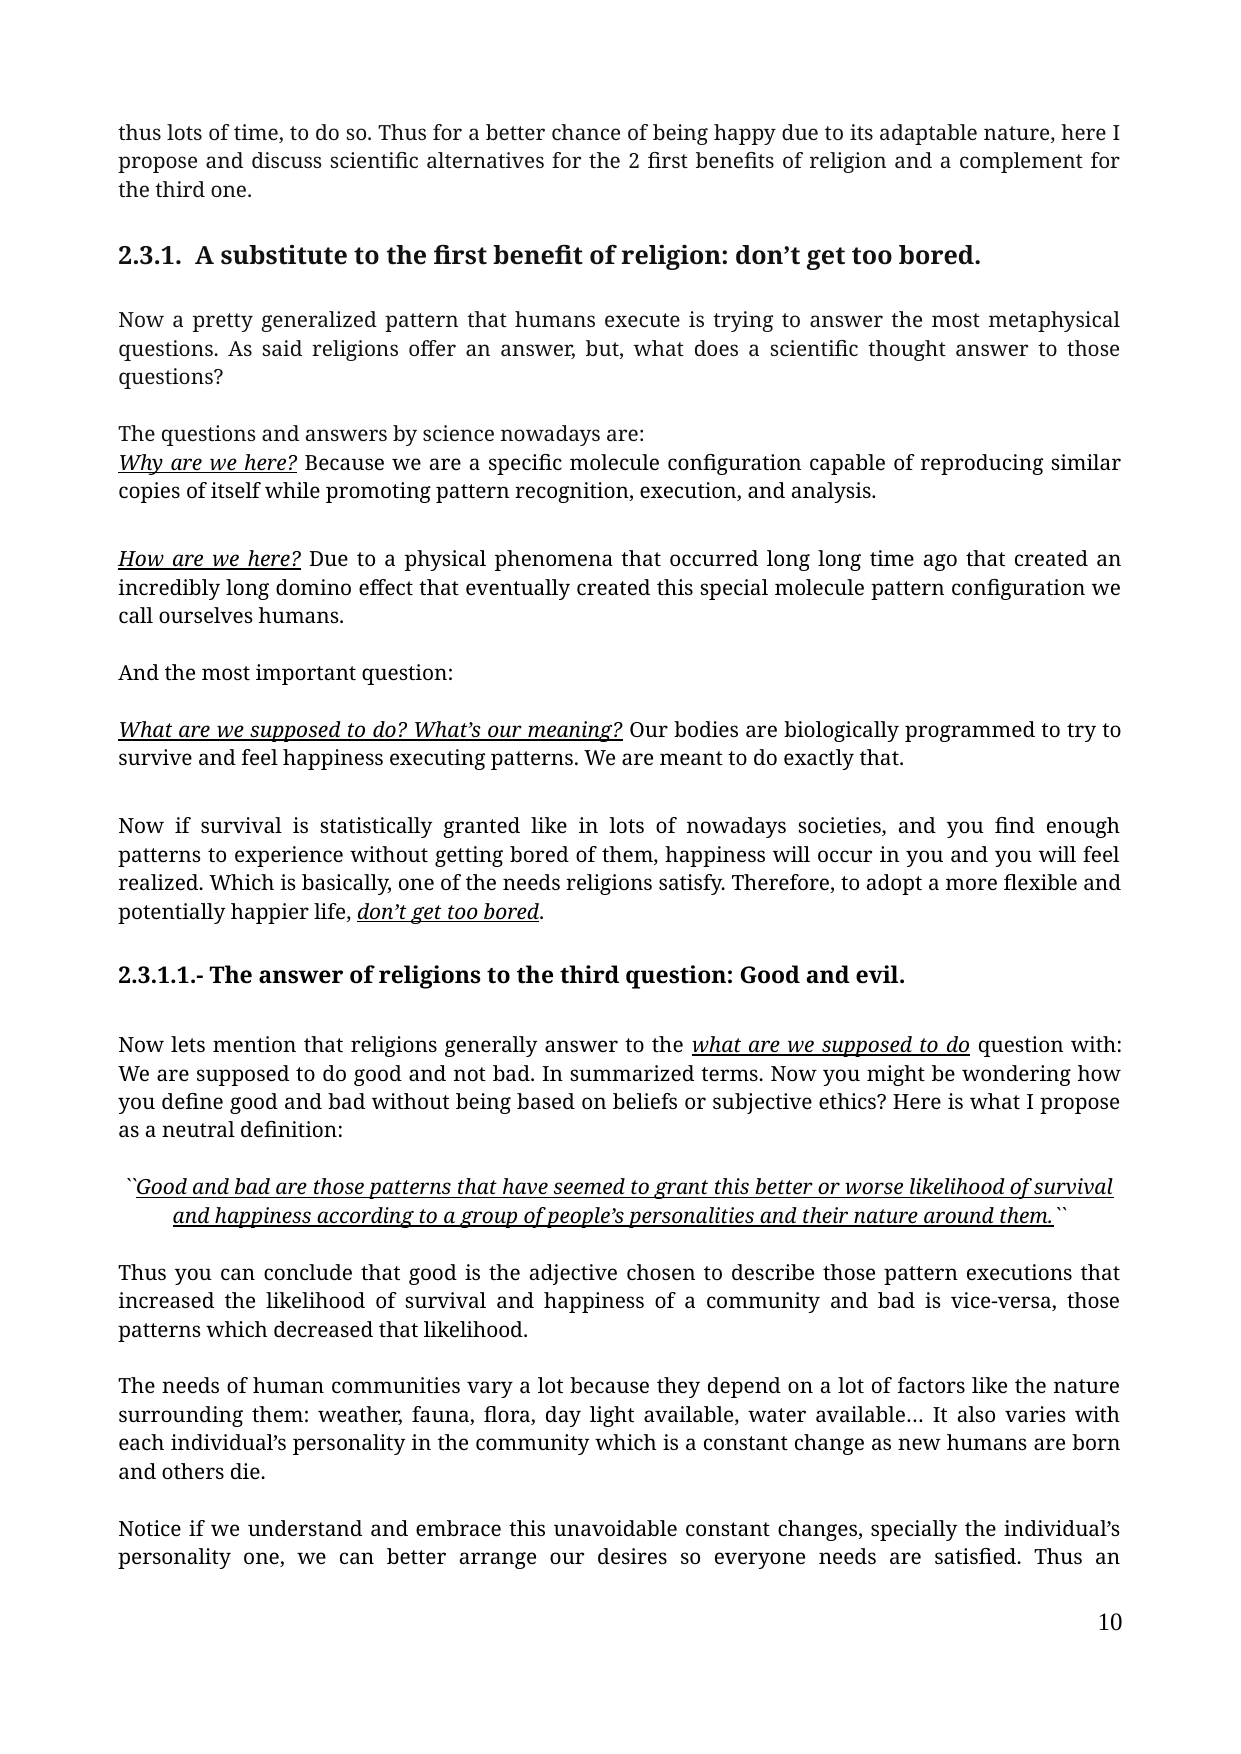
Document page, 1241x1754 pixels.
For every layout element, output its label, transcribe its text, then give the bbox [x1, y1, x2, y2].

text What are we supposed to do? What’s our meaning? Our bodies are biologically programmed to try to survive and feel happiness executing patterns. We are meant to do exactly that. [118, 715, 1122, 772]
text Thus you can conclude that good is the adjective chosen to describe those pattern executions that increased the likelihood of survival and happiness of a community and bad is vice-versa, those patterns which decreased that likelihood. [118, 1258, 1122, 1343]
text ``Good and bad are those patterns that have seemed to grant this better or worse likelihood of survival and happiness according to a group of people’s personalities and their nature around them.`` [118, 1172, 1122, 1229]
text How are we here? Due to a physical phenomena that occurred long long time ago that created an incredibly long domino effect that eventually created this special molecule pattern configuration we call ourselves humans. [118, 544, 1122, 630]
text 2.3.1.1.- The answer of religions to the third question: Good and evil. [118, 959, 1122, 991]
text 2.3.1. A substitute to the first benefit of religion: don’t get too bored. [118, 237, 1122, 272]
text Why are we here? Because we are a specific molecule configuration capable of reproducing similar copies of itself while promoting pattern recognition, execution, and analysis. [118, 448, 1122, 505]
text The questions and answers by science nowadays are: [118, 419, 1122, 448]
text Now if survival is statistically granted like in lots of nowadays societies, and you find enough patterns to experience without getting bored of them, happiness will occur in you and you will feel realized. Which is basically, one of the needs religions satisfy. Therefore, to adopt a more flexible and potentially happier life, don’t get too bored. [118, 812, 1122, 925]
text Notice if we understand and embrace this unavoidable constant changes, specially the individual’s personality one, we can better arrange our desires so everyone needs are satisfied. Thus an [118, 1514, 1122, 1571]
text thus lots of time, to do so. Thus for a better chance of being happy due to its adaptable nature, here I propose and discuss scientific alternatives for the 2 first benefits of religion and a complement for the third one. [118, 118, 1122, 203]
text Now a pretty generalized pattern that humans execute is trying to answer the most metaphysical questions. As said religions offer an answer, but, what does a scientific thought answer to those questions? [118, 306, 1122, 391]
text Now lets mention that religions generally answer to the what are we supposed to do question with: We are supposed to do good and not bad. In summarized terms. Now you might be wondering how you define good and bad without being based on beliefs or subjective ethics? Here is what I propose as a neutral definition: [118, 1030, 1122, 1144]
text The needs of human communities vary a lot because they depend on a lot of factors like the nature surrounding them: weather, fauna, flora, day light available, water available… It also varies with each individual’s personality in the community which is a constant change as new humans are born and others die. [118, 1372, 1122, 1485]
text And the most important question: [118, 658, 1122, 687]
